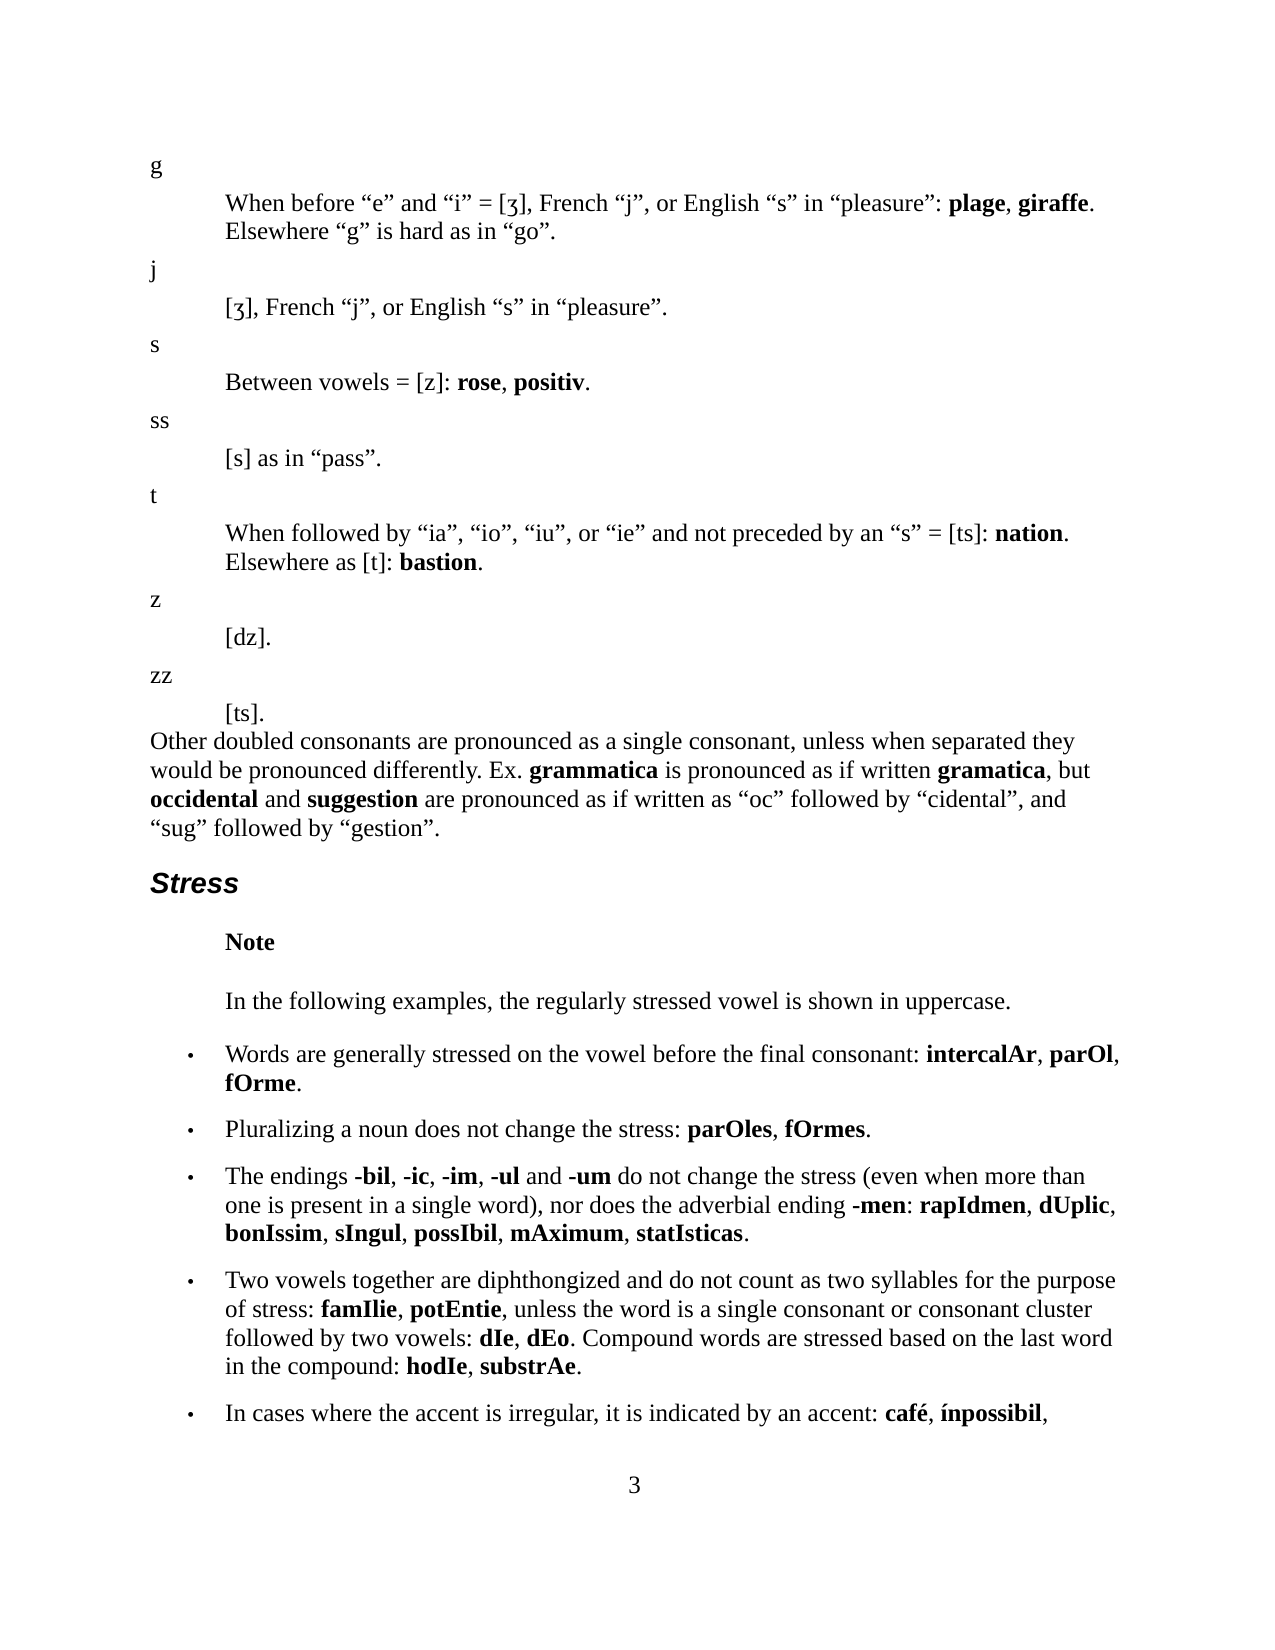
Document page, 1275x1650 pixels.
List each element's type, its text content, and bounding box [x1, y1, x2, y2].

list Pluralizing a noun does not change the stress: parOles, fOrmes. [187, 1114, 1125, 1143]
text [ts]. [225, 698, 1125, 726]
text zz [150, 660, 1125, 689]
text [s] as in “pass”. [225, 443, 1125, 471]
text s [150, 329, 1125, 358]
text Between vowels = [z]: rose, positiv. [225, 367, 1125, 396]
list In cases where the accent is irregular, it is indicated by an accent: café, ínpossibil, [187, 1398, 1125, 1427]
text In the following examples, the regularly stressed vowel is shown in uppercase. [225, 986, 1125, 1015]
list The endings -bil, -ic, -im, -ul and -um do not change the stress (even when more than one is present in a single word), nor does the adverbial ending -men: rapIdmen, dUplic, bonIssim, sIngul, possIbil, mAximum, statIsticas. [187, 1161, 1125, 1247]
text When before “e” and “i” = [ʒ], French “j”, or English “s” in “pleasure”: plage, giraffe. Elsewhere “g” is hard as in “go”. [225, 188, 1125, 245]
text Note [225, 927, 1125, 956]
text ss [150, 405, 1125, 434]
text j [150, 254, 1125, 283]
text z [150, 584, 1125, 613]
subtitle Stress [150, 866, 1125, 900]
text [dz]. [225, 622, 1125, 651]
text Other doubled consonants are pronounced as a single consonant, unless when separated they would be pronounced differently. Ex. grammatica is pronounced as if written gramatica, but occidental and suggestion are pronounced as if written as “oc” followed by “cidental”, and “sug” followed by “gestion”. [150, 726, 1125, 841]
list Words are generally stressed on the vowel before the final consonant: intercalAr, parOl, fOrme. [187, 1039, 1125, 1096]
text t [150, 480, 1125, 509]
text [ʒ], French “j”, or English “s” in “pleasure”. [225, 292, 1125, 321]
text When followed by “ia”, “io”, “iu”, or “ie” and not preceded by an “s” = [ts]: nation. Elsewhere as [t]: bastion. [225, 518, 1125, 576]
list Two vowels together are diphthongized and do not count as two syllables for the purpose of stress: famIlie, potEntie, unless the word is a single consonant or consonant cluster followed by two vowels: dIe, dEo. Compound words are stressed based on the last word in the compound: hodIe, substrAe. [187, 1265, 1125, 1380]
text g [150, 150, 1125, 179]
